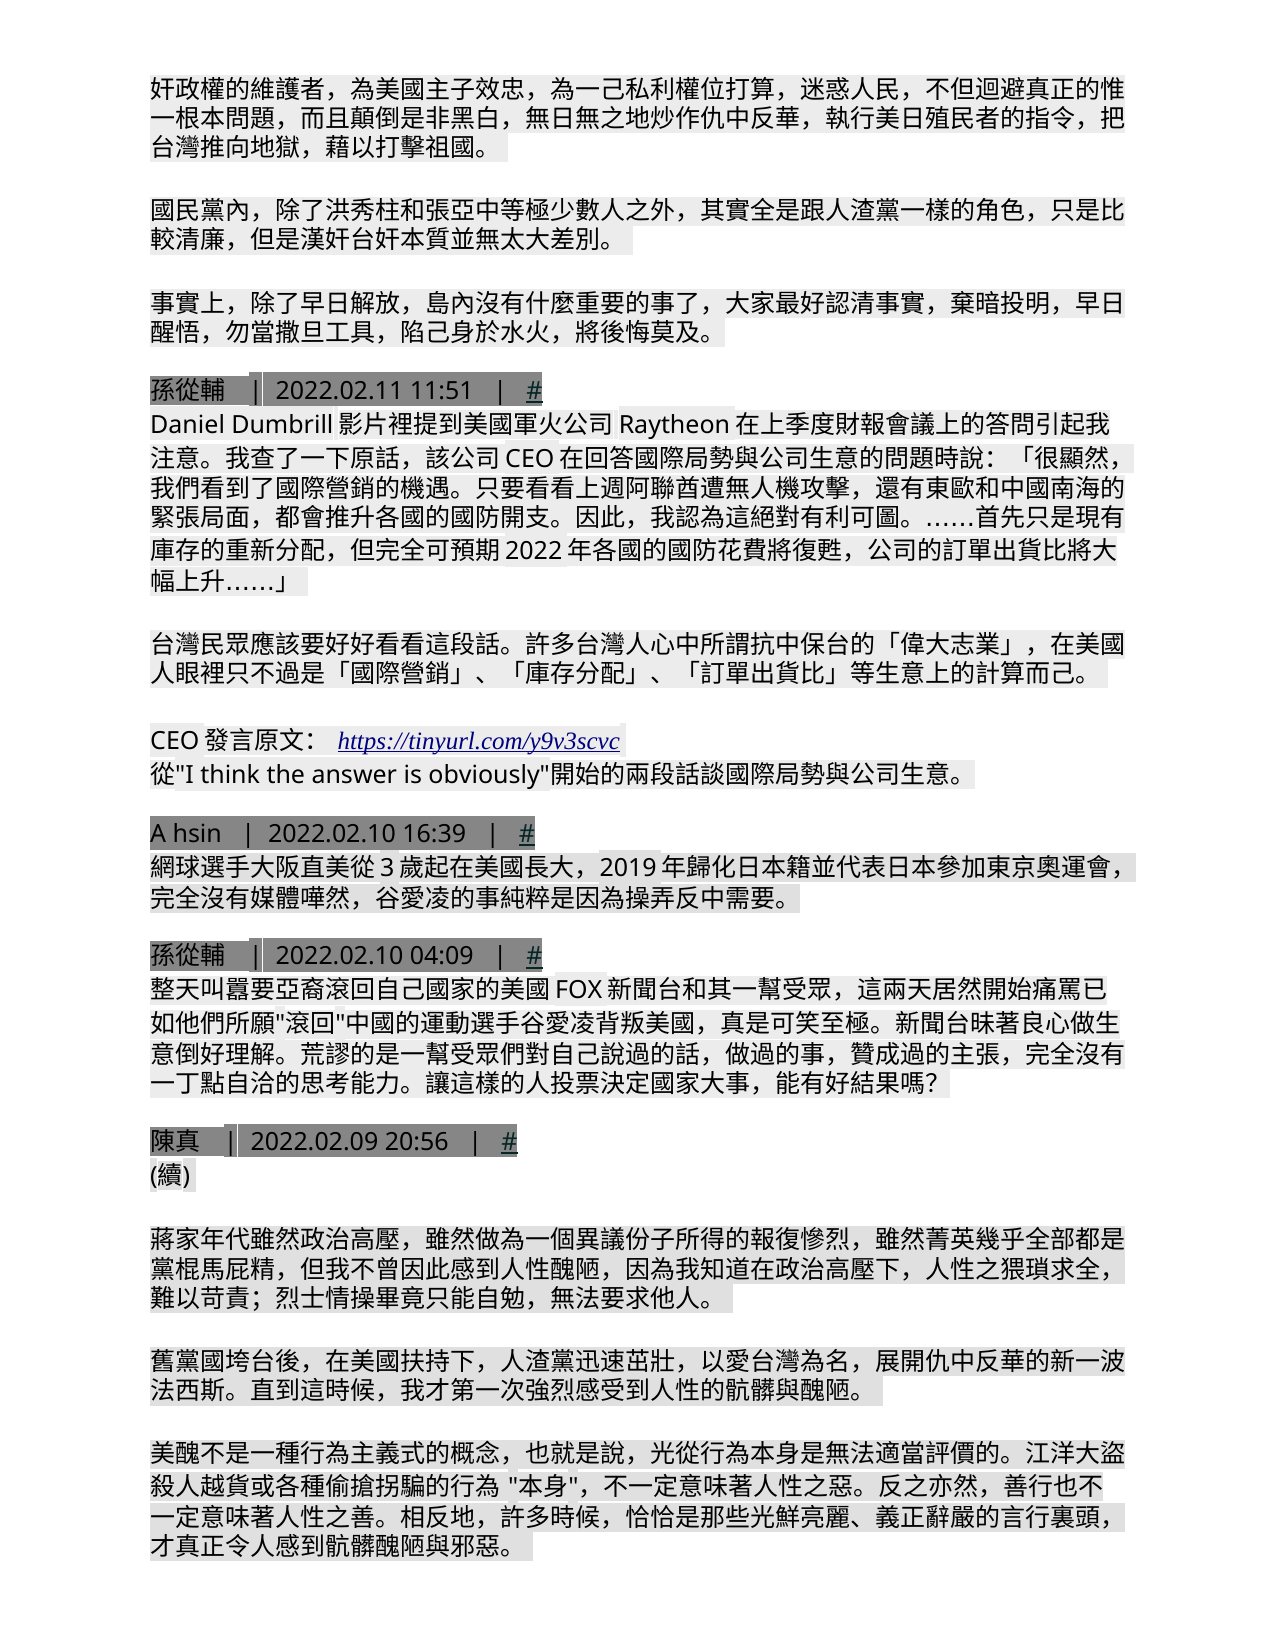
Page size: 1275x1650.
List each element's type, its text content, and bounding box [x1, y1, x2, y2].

text 奸政權的維護者，為美國主子效忠，為一己私利權位打算，迷惑人民，不但迴避真正的惟一根本問題，而且顛倒是非黑白，無日無之地炒作仇中反華，執行美日殖民者的指令，把台灣推向地獄，藉以打擊祖國。 國民黨內，除了洪秀柱和張亞中等極少數人之外，其實全是跟人渣黨一樣的角色，只是比較清廉，但是漢奸台奸本質並無太大差別。 事實上，除了早日解放，島內沒有什麼重要的事了，大家最好認清事實，棄暗投明，早日醒悟，勿當撒旦工具，陷己身於水火，將後悔莫及。 [150, 75, 1125, 347]
text 孫從輔 | 2022.02.11 11:51 | # [150, 372, 1125, 406]
text A hsin | 2022.02.10 16:39 | # [150, 816, 1125, 850]
text 整天叫囂要亞裔滾回自己國家的美國FOX新聞台和其一幫受眾，這兩天居然開始痛罵已如他們所願"滾回"中國的運動選手谷愛凌背叛美國，真是可笑至極。新聞台昧著良心做生意倒好理解。荒謬的是一幫受眾們對自己說過的話，做過的事，贊成過的主張，完全沒有一丁點自洽的思考能力。讓這樣的人投票決定國家大事，能有好結果嗎？ [150, 972, 1125, 1098]
text Daniel Dumbrill影片裡提到美國軍火公司Raytheon在上季度財報會議上的答問引起我注意。我查了一下原話，該公司CEO在回答國際局勢與公司生意的問題時說：「很顯然，我們看到了國際營銷的機遇。只要看看上週阿聯酋遭無人機攻擊，還有東歐和中國南海的緊張局面，都會推升各國的國防開支。因此，我認為這絕對有利可圖。……首先只是現有庫存的重新分配，但完全可預期2022年各國的國防花費將復甦，公司的訂單出貨比將大幅上升……」 台灣民眾應該要好好看看這段話。許多台灣人心中所謂抗中保台的「偉大志業」，在美國人眼裡只不過是「國際營銷」、「庫存分配」、「訂單出貨比」等生意上的計算而己。 CEO發言原文： https://tinyurl.com/y9v3scvc 從"I think the answer is obviously"開始的兩段話談國際局勢與公司生意。 [150, 406, 1125, 791]
text 陳真 | 2022.02.09 20:56 | # [150, 1123, 1125, 1157]
text 網球選手大阪直美從3歲起在美國長大，2019年歸化日本籍並代表日本參加東京奧運會，完全沒有媒體嘩然，谷愛凌的事純粹是因為操弄反中需要。 [150, 850, 1125, 913]
text (續) 蔣家年代雖然政治高壓，雖然做為一個異議份子所得的報復慘烈，雖然菁英幾乎全部都是黨棍馬屁精，但我不曾因此感到人性醜陋，因為我知道在政治高壓下，人性之猥瑣求全，難以苛責；烈士情操畢竟只能自勉，無法要求他人。 舊黨國垮台後，在美國扶持下，人渣黨迅速茁壯，以愛台灣為名，展開仇中反華的新一波法西斯。直到這時候，我才第一次強烈感受到人性的骯髒與醜陋。 美醜不是一種行為主義式的概念，也就是說，光從行為本身是無法適當評價的。江洋大盜殺人越貨或各種偷搶拐騙的行為 "本身"，不一定意味著人性之惡。反之亦然，善行也不一定意味著人性之善。相反地，許多時候，恰恰是那些光鮮亮麗、義正辭嚴的言行裏頭，才真正令人感到骯髒醜陋與邪惡。 我不是不敢點名，而是根本沒法點，數量太多了，只能近乎一竿子全打翻。 我不太喜歡舉例，因為我若舉例說明，依照人們的閱讀能力，往往就會聚焦在 "那個" 例子上。但我並不是要談哪個例子 "本身"，而只是藉著例子企圖談例子背後那些難以描述、事關善惡美醜的東西。 我對島內菁英世界有著說不出的強烈反感與極度厭惡，非常骯髒醜陋，充滿心機，最好離我離得越遠越好。可是，我得有詩人般的表達能力，才有可能把那樣一份骯髒醜陋與邪惡表達出來。這些人渣，很多我過去都認識，甚至曾經是朋友。我對他們的人性表現，真的感到很不可思議，原來人性可以醜陋下流到這種地步；不過就是當個官，不過就是圖個前途就業，靈魂卻都能賣了。 在島內菁英世界裏頭，與其問說誰是人渣，倒不如說誰不是，因為前者數量太多了，而後者卻是鳳毛麟角。 例子已經多到根本沒法舉，太多了，幾乎是島內社會的每一個情境樣態全是例子，全是仇中反華，全是抹黑，全是謊言。但這不是病態，不是喪失理性能力，而是恰恰相反，是一種高度精密的政治操弄與洗腦，菁英們爭先恐後完全眛著良心地搶著配合演出。吾友柏楊先生說得對，現實往往比小說還更加戲劇化。 比方說有個台灣的運動員，在私下練習時，身上穿著大陸好友送的一套大陸運動服，然後人渣黨就開始進行政治操弄，根本一點問題也沒有的事，人渣黨卻總是能弄得像什麼滔天大罪那樣。我看到各界菁英許多人渣也紛紛跳出來謾罵，罵這位運動員什麼 "吃裏扒外"，罵他什麼 "傷透台灣人的心" 等等等等等。 過去二十幾年來，千千萬萬的這種事就是這樣不斷地操弄，把大陸人操弄成台灣人不共戴天的仇敵，每天就是不斷這樣搞。 我能理解在這樣一種環境下生活的人，絕大多數是腦殘。腦殘我不介意，我介意的是那些言不由衷、積極表態、積極為惡的各界菁英們。我常納悶，這些人渣，他們到底要怎麼面對自己的良知？或是他們的良心真的被狗給吃了？ 今天，如果台灣是一個普遍仇視美日的社會，只要跟美日有關的一切都會遭到攻擊，當我看到有位台灣的運動員穿著美國或日本的運動服，然後我跳出來告訴大家說我好難過好痛心哦，並且痛罵對方無恥，說他傷透台灣人的心，叫他滾出台灣，叫檢調去抓他。請問，你真的會覺得我很棒嗎？你不會對我的人性和人品及心機感到骯髒醜陋嗎？ 我的表達能力跟小學生差不多，沒法表達得更微妙，但我相信善惡美醜這種東西是這樣，如果你跟我有著一樣的美感，不需要我表達，你自然就會跟我有同樣規模同樣性質的感受。這樣一種美學與道德上的相似性，就是品味或氣味。所謂知己，就是有著同樣氣味的人。 交友容易，知音難尋。 [150, 1157, 1125, 1561]
text 孫從輔 | 2022.02.10 04:09 | # [150, 938, 1125, 972]
